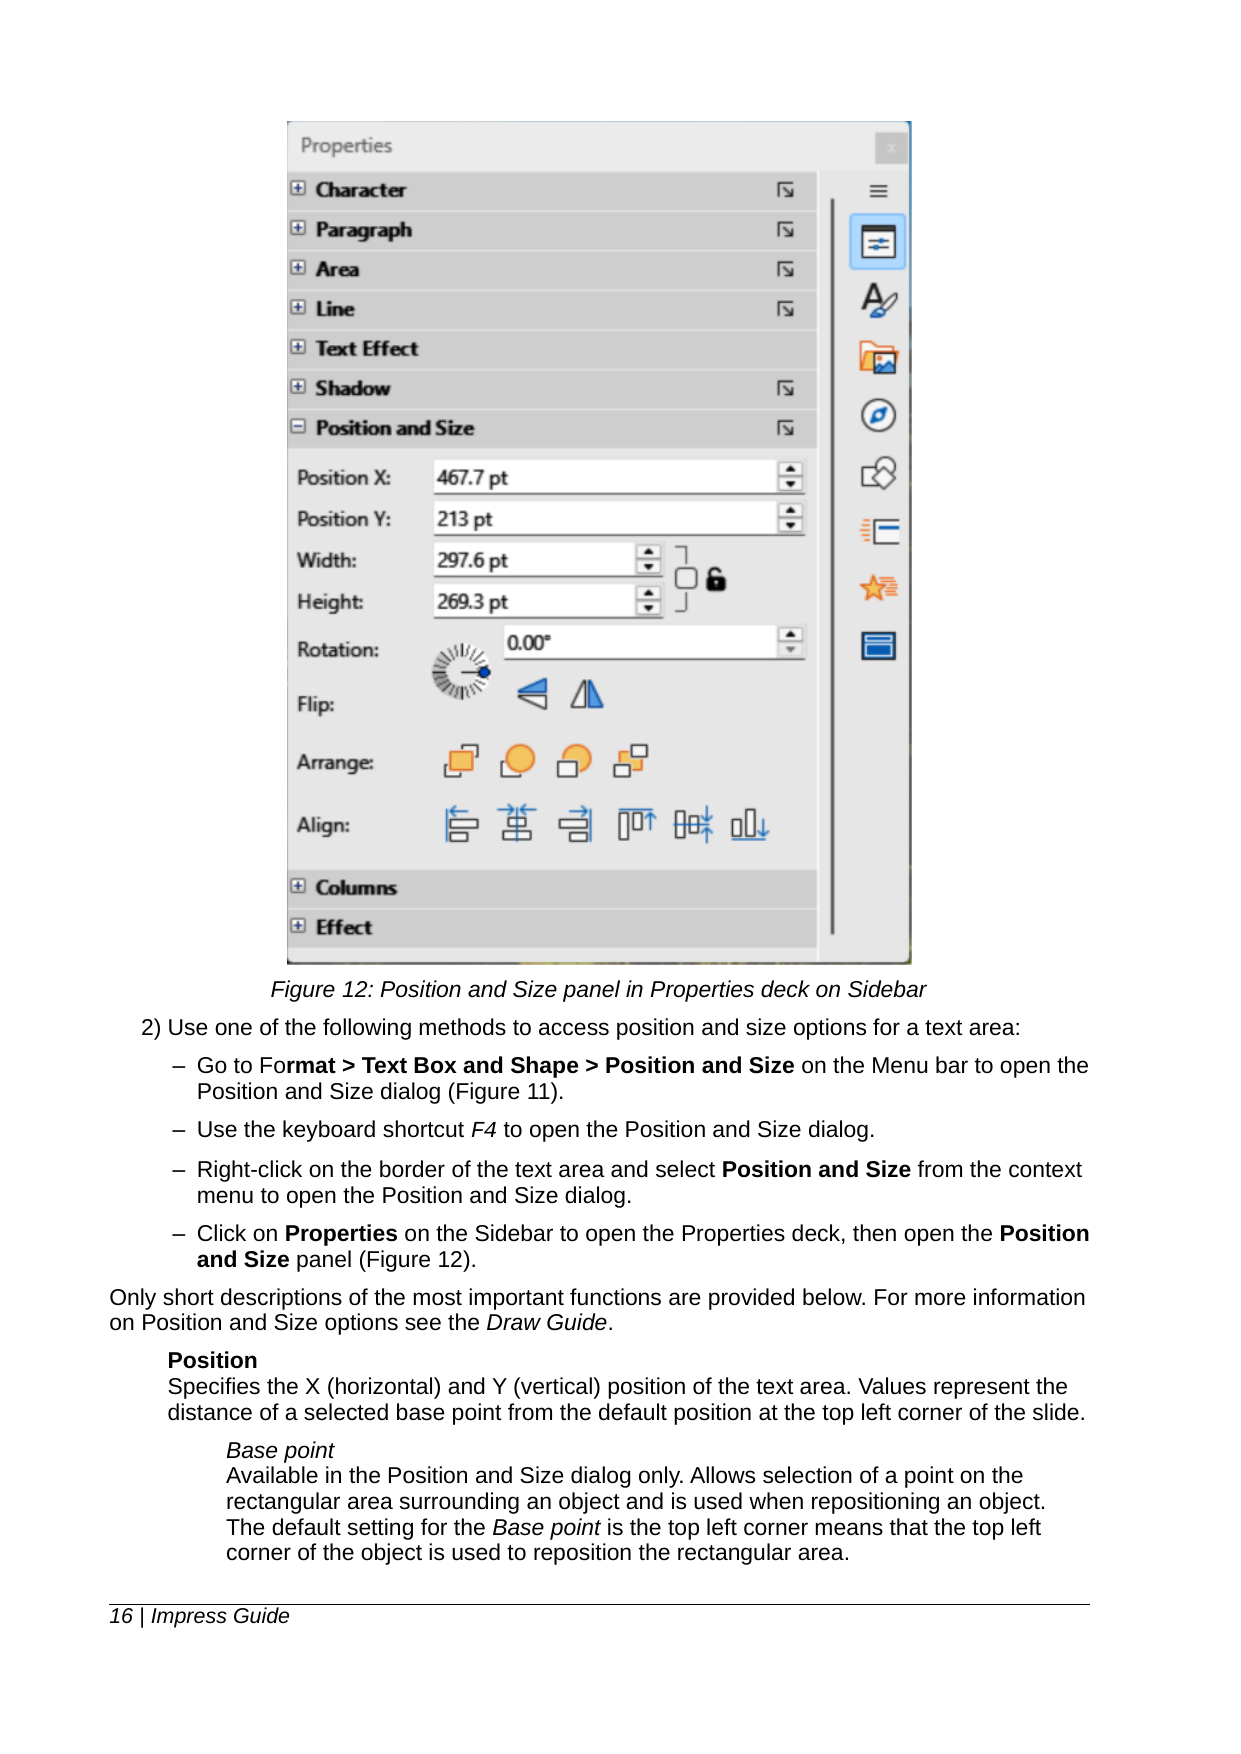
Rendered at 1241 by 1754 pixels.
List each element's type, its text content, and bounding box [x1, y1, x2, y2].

text Only short descriptions of the most important functions are provided below. For more information on Position and Size options see the Draw Guide. [109, 1284, 1090, 1336]
text Base point [226, 1438, 1090, 1463]
list Use the keyboard shortcut F4 to open the Position and Size dialog. [182, 1117, 1090, 1144]
list Right-click on the border of the text area and select Position and Size from the context menu to open the Position and Size dialog. [182, 1157, 1090, 1208]
list Click on Properties on the Sidebar to open the Properties deck, then open the Position and Size panel (Figure 12). [182, 1221, 1090, 1272]
picture [287, 121, 912, 965]
list Use one of the following methods to access position and size options for a text area: [153, 1015, 1090, 1041]
list Go to Format > Text Box and Shape > Position and Size on the Menu bar to open the Position and Size dialog (Figure 11). [182, 1053, 1090, 1104]
text Specifies the X (horizontal) and Y (vertical) position of the text area. Values represent the distance of a selected base point from the default position at the top left corner of the slide. [167, 1374, 1090, 1425]
text Figure 12: Position and Size panel in Properties deck on Sidebar [235, 977, 964, 1003]
text Position [167, 1348, 1090, 1374]
text Available in the Position and Size dialog only. Allows selection of a point on the rectangular area surrounding an object and is used when repositioning an object. The default setting for the Base point is the top left corner means that the top left corner of the object is used to reposition the rectangular area. [226, 1463, 1090, 1566]
